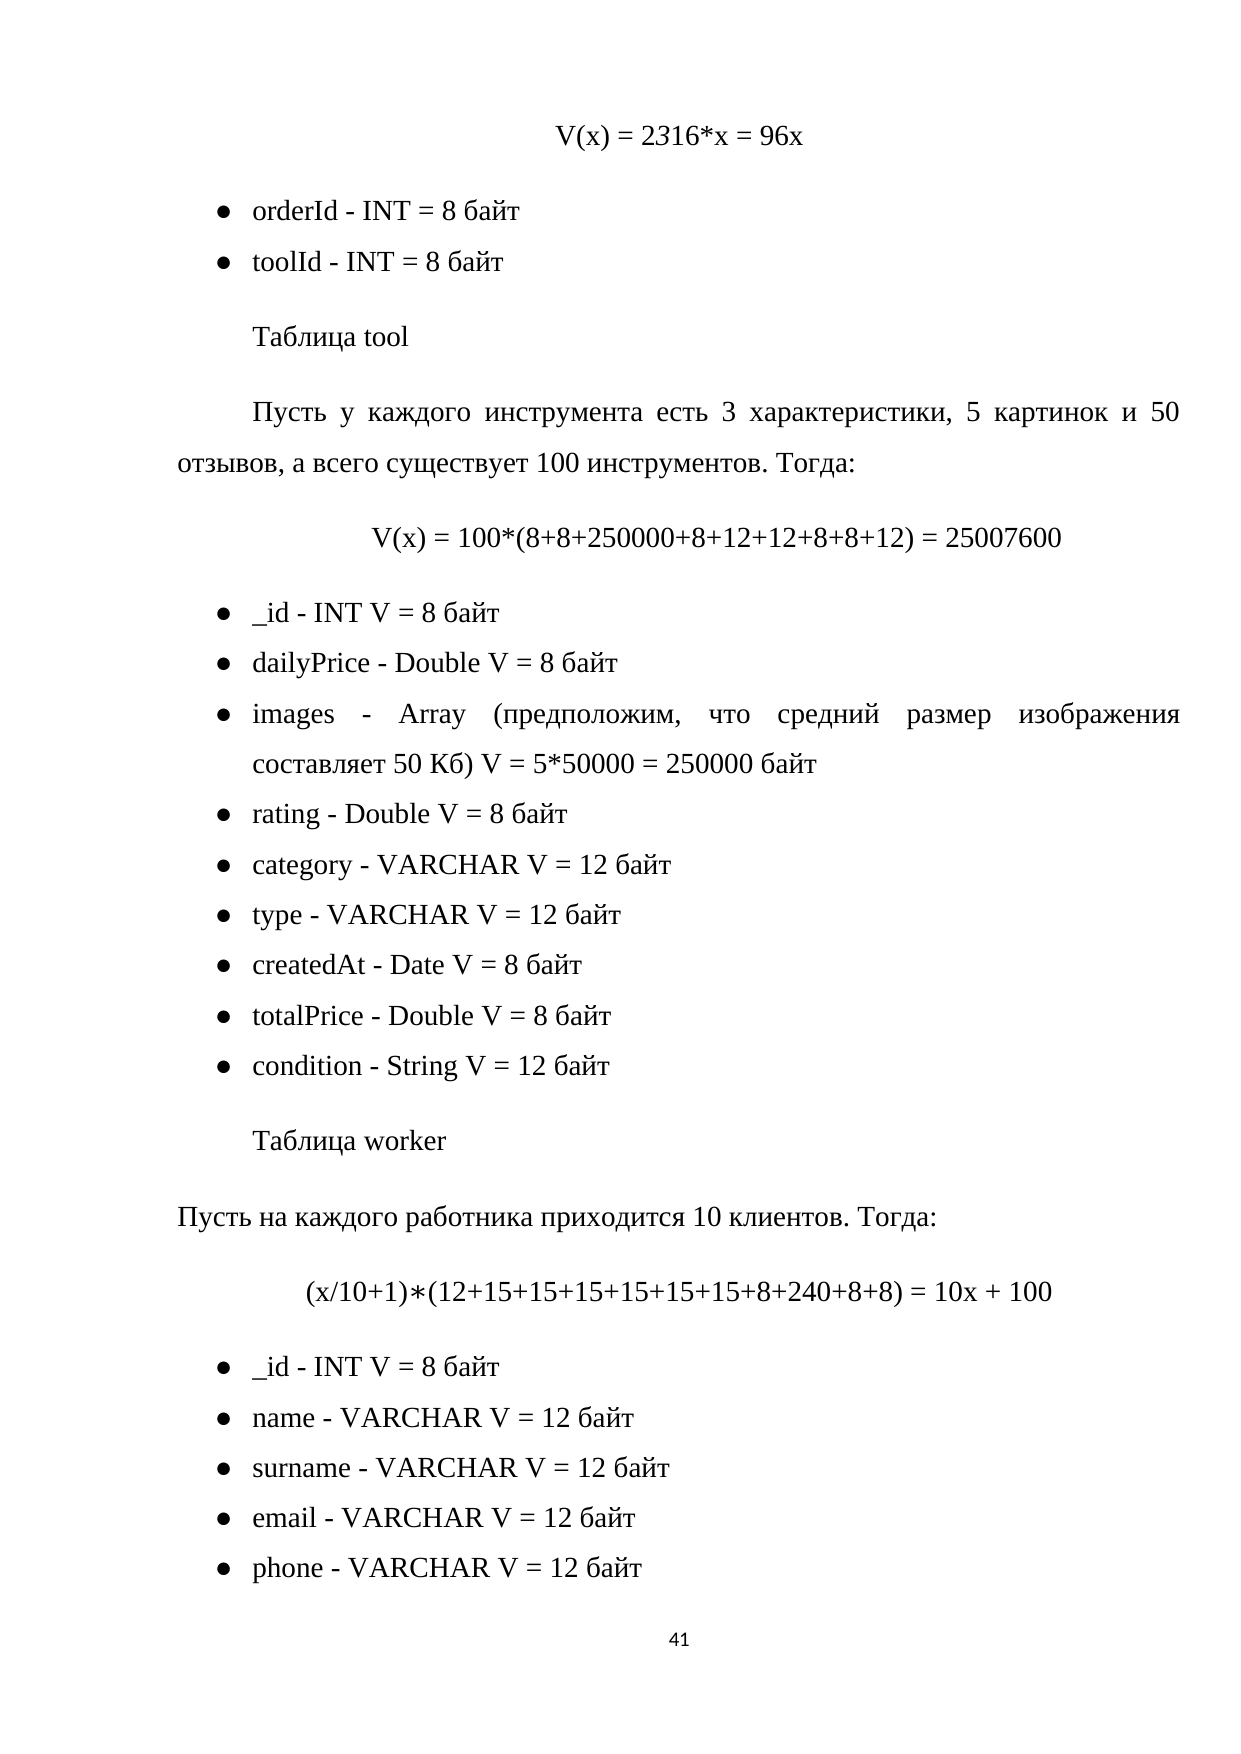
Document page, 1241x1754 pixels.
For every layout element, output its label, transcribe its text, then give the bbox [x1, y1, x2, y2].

text Пусть на каждого работника приходится 10 клиентов. Тогда: [177, 1199, 1181, 1232]
list totalPrice - Double V = 8 байт [214, 998, 1181, 1031]
list images - Array (предположим, что средний размер изображения составляет 50 Кб) V = 5*50000 = 250000 байт [214, 696, 1181, 780]
list type - VARCHAR V = 12 байт [214, 897, 1181, 931]
list _id - INT V = 8 байт [214, 1349, 1181, 1383]
list surname - VARCHAR V = 12 байт [214, 1450, 1181, 1483]
list condition - String V = 12 байт [214, 1048, 1181, 1082]
text (x/10+1)∗(12+15+15+15+15+15+15+8+240+8+8) = 10x + 100 [177, 1274, 1181, 1308]
list dailyPrice - Double V = 8 байт [214, 646, 1181, 679]
list phone - VARCHAR V = 12 байт [214, 1551, 1181, 1584]
list orderId - INT = 8 байт [214, 193, 1181, 227]
list email - VARCHAR V = 12 байт [214, 1500, 1181, 1534]
text Таблица tool [177, 319, 1181, 353]
list category - VARCHAR V = 12 байт [214, 847, 1181, 880]
list toolId - INT = 8 байт [214, 244, 1181, 277]
list _id - INT V = 8 байт [214, 595, 1181, 629]
text V(x) = 100*(8+8+250000+8+12+12+8+8+12) = 25007600 [177, 520, 1181, 553]
text Таблица worker [177, 1123, 1181, 1157]
text V(x) = 2316*x = 96x [177, 118, 1181, 152]
text Пусть у каждого инструмента есть 3 характеристики, 5 картинок и 50 отзывов, а всего существует 100 инструментов. Тогда: [177, 394, 1181, 478]
list name - VARCHAR V = 12 байт [214, 1400, 1181, 1433]
list rating - Double V = 8 байт [214, 797, 1181, 830]
list createdAt - Date V = 8 байт [214, 947, 1181, 981]
